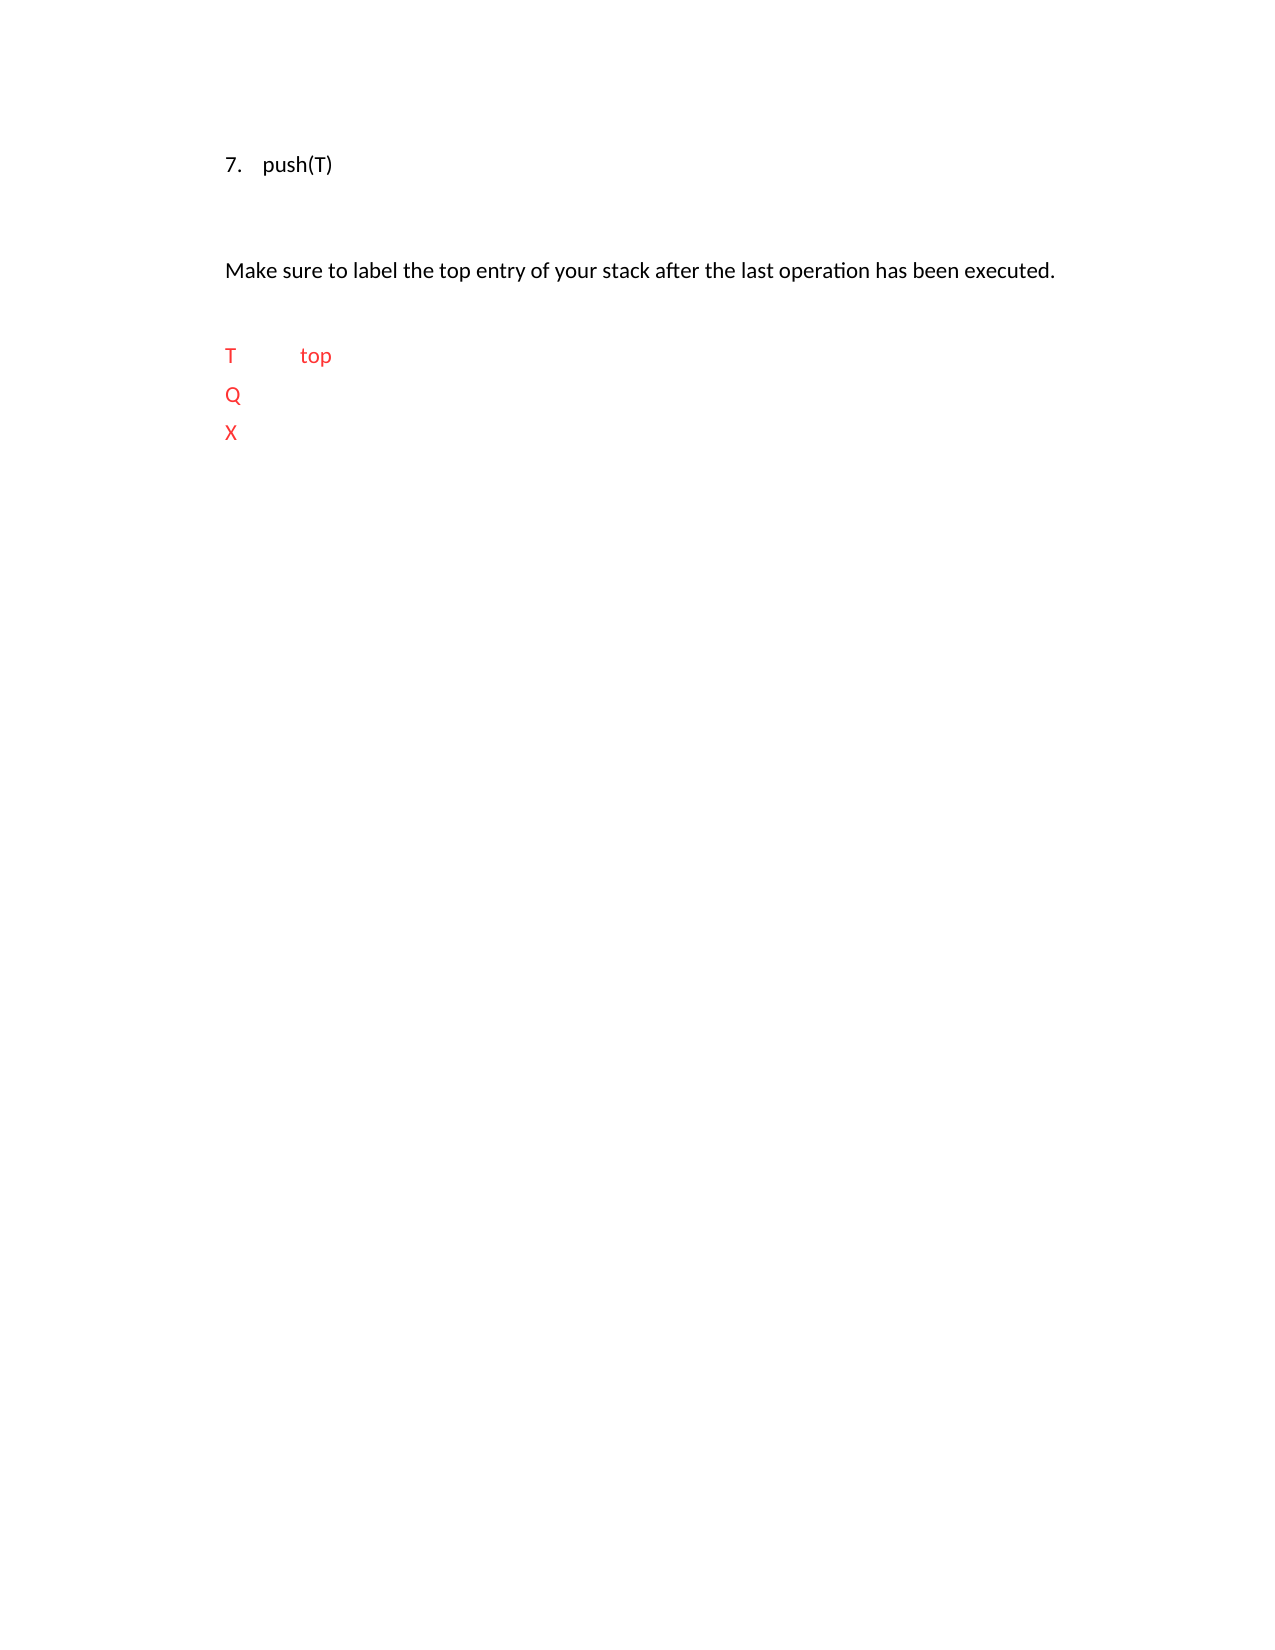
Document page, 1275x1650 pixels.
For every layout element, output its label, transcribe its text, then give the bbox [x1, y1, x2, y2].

list X [225, 418, 1125, 446]
list T top [225, 341, 1125, 369]
list push(T) [225, 150, 1125, 178]
list Make sure to label the top entry of your stack after the last operation has been executed. [225, 256, 1125, 316]
list Q [225, 380, 1125, 408]
